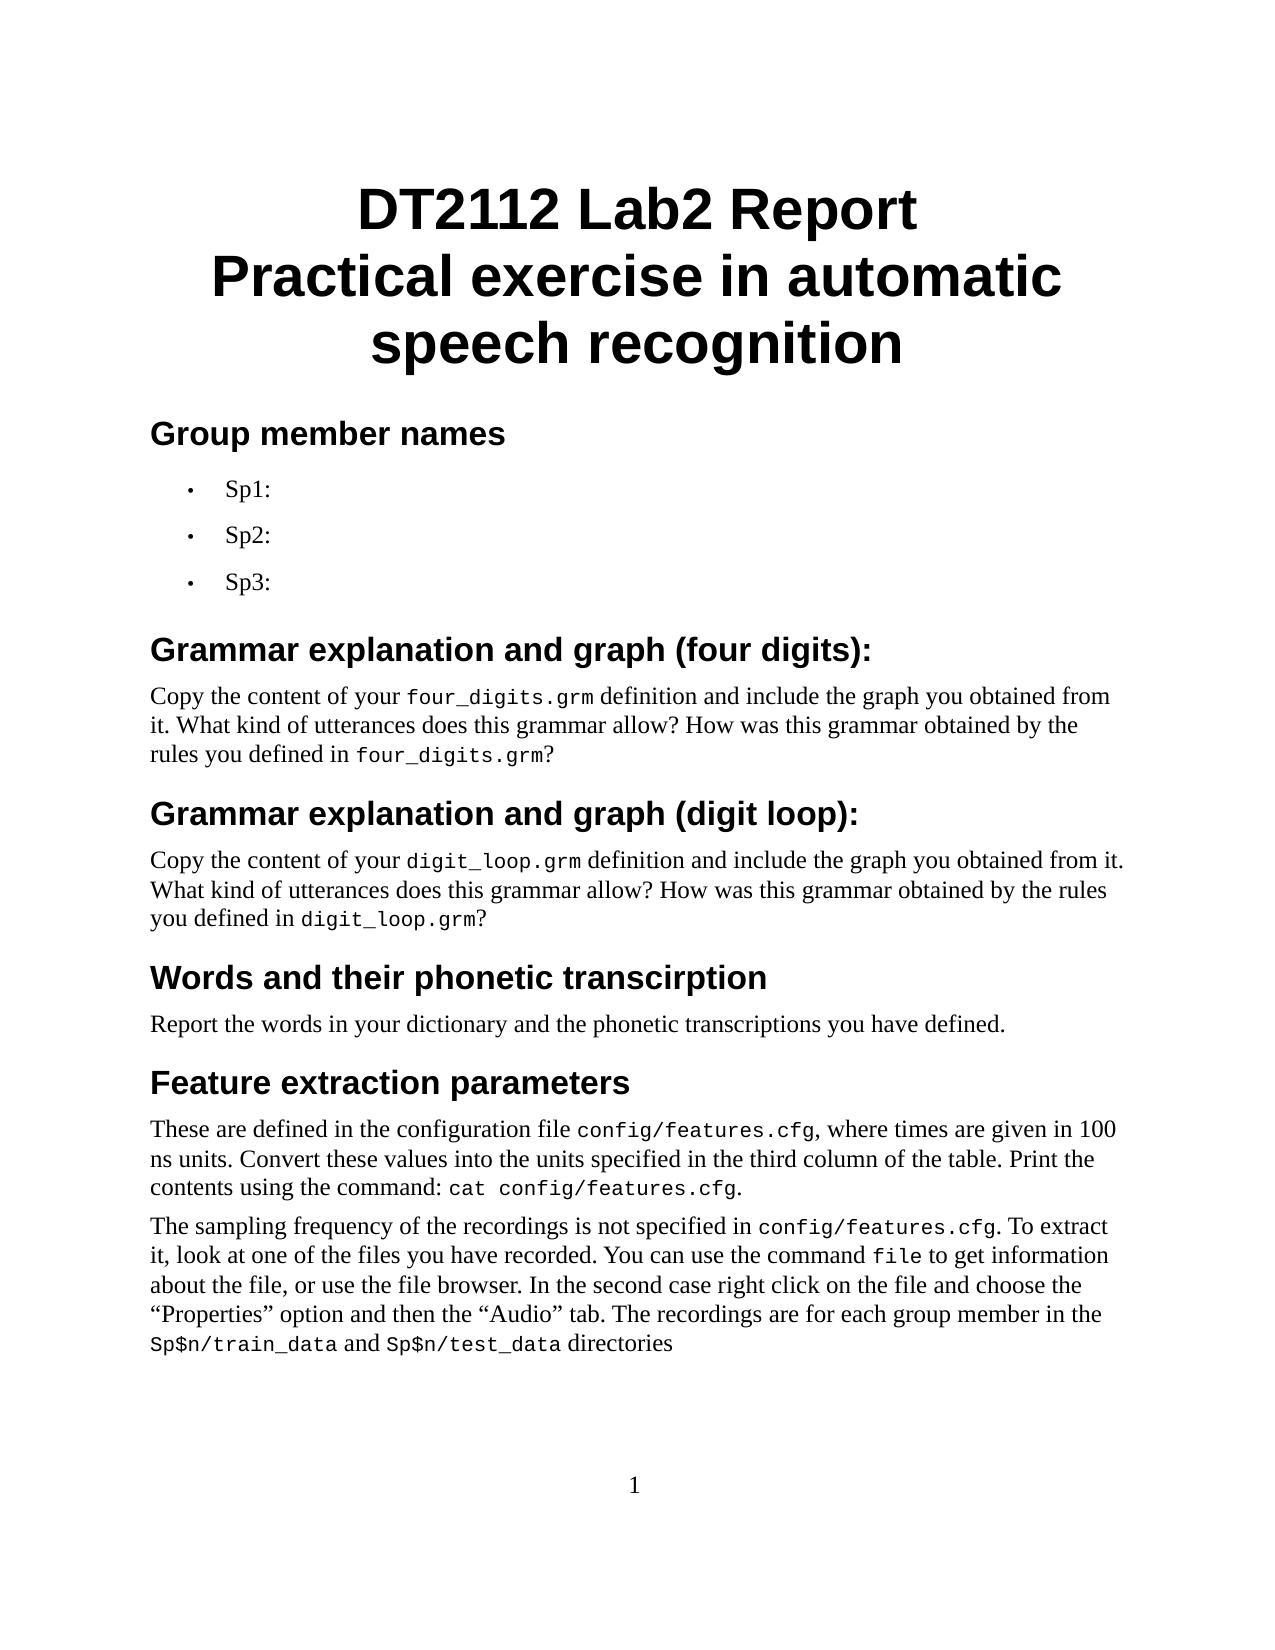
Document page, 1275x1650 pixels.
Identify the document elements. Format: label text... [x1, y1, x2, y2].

subtitle Grammar explanation and graph (four digits): [150, 630, 1125, 668]
subtitle Words and their phonetic transcirption [150, 958, 1125, 997]
text The sampling frequency of the recordings is not specified in config/features.cfg. To extract it, look at one of the files you have recorded. You can use the command file to get information about the file, or use the file browser. In the second case right click on the file and choose the “Properties” option and then the “Audio” tab. The recordings are for each group member in the Sp$n/train_data and Sp$n/test_data directories [150, 1211, 1125, 1386]
title DT2112 Lab2 Report Practical exercise in automatic speech recognition [150, 175, 1125, 376]
list Sp1: [187, 474, 1125, 503]
text Report the words in your dictionary and the phonetic transcriptions you have defined. [150, 1009, 1125, 1038]
subtitle Feature extraction parameters [150, 1063, 1125, 1102]
text Copy the content of your four_digits.grm definition and include the graph you obtained from it. What kind of utterances does this grammar allow? How was this grammar obtained by the rules you defined in four_digits.grm? [150, 681, 1125, 769]
list Sp2: [187, 521, 1125, 549]
text These are defined in the configuration file config/features.cfg, where times are given in 100 ns units. Convert these values into the units specified in the third column of the table. Print the contents using the command: cat config/features.cfg. [150, 1114, 1125, 1202]
subtitle Grammar explanation and graph (digit loop): [150, 794, 1125, 833]
subtitle Group member names [150, 414, 1125, 452]
text Copy the content of your digit_loop.grm definition and include the graph you obtained from it. What kind of utterances does this grammar allow? How was this grammar obtained by the rules you defined in digit_loop.grm? [150, 845, 1125, 933]
list Sp3: [187, 567, 1125, 596]
